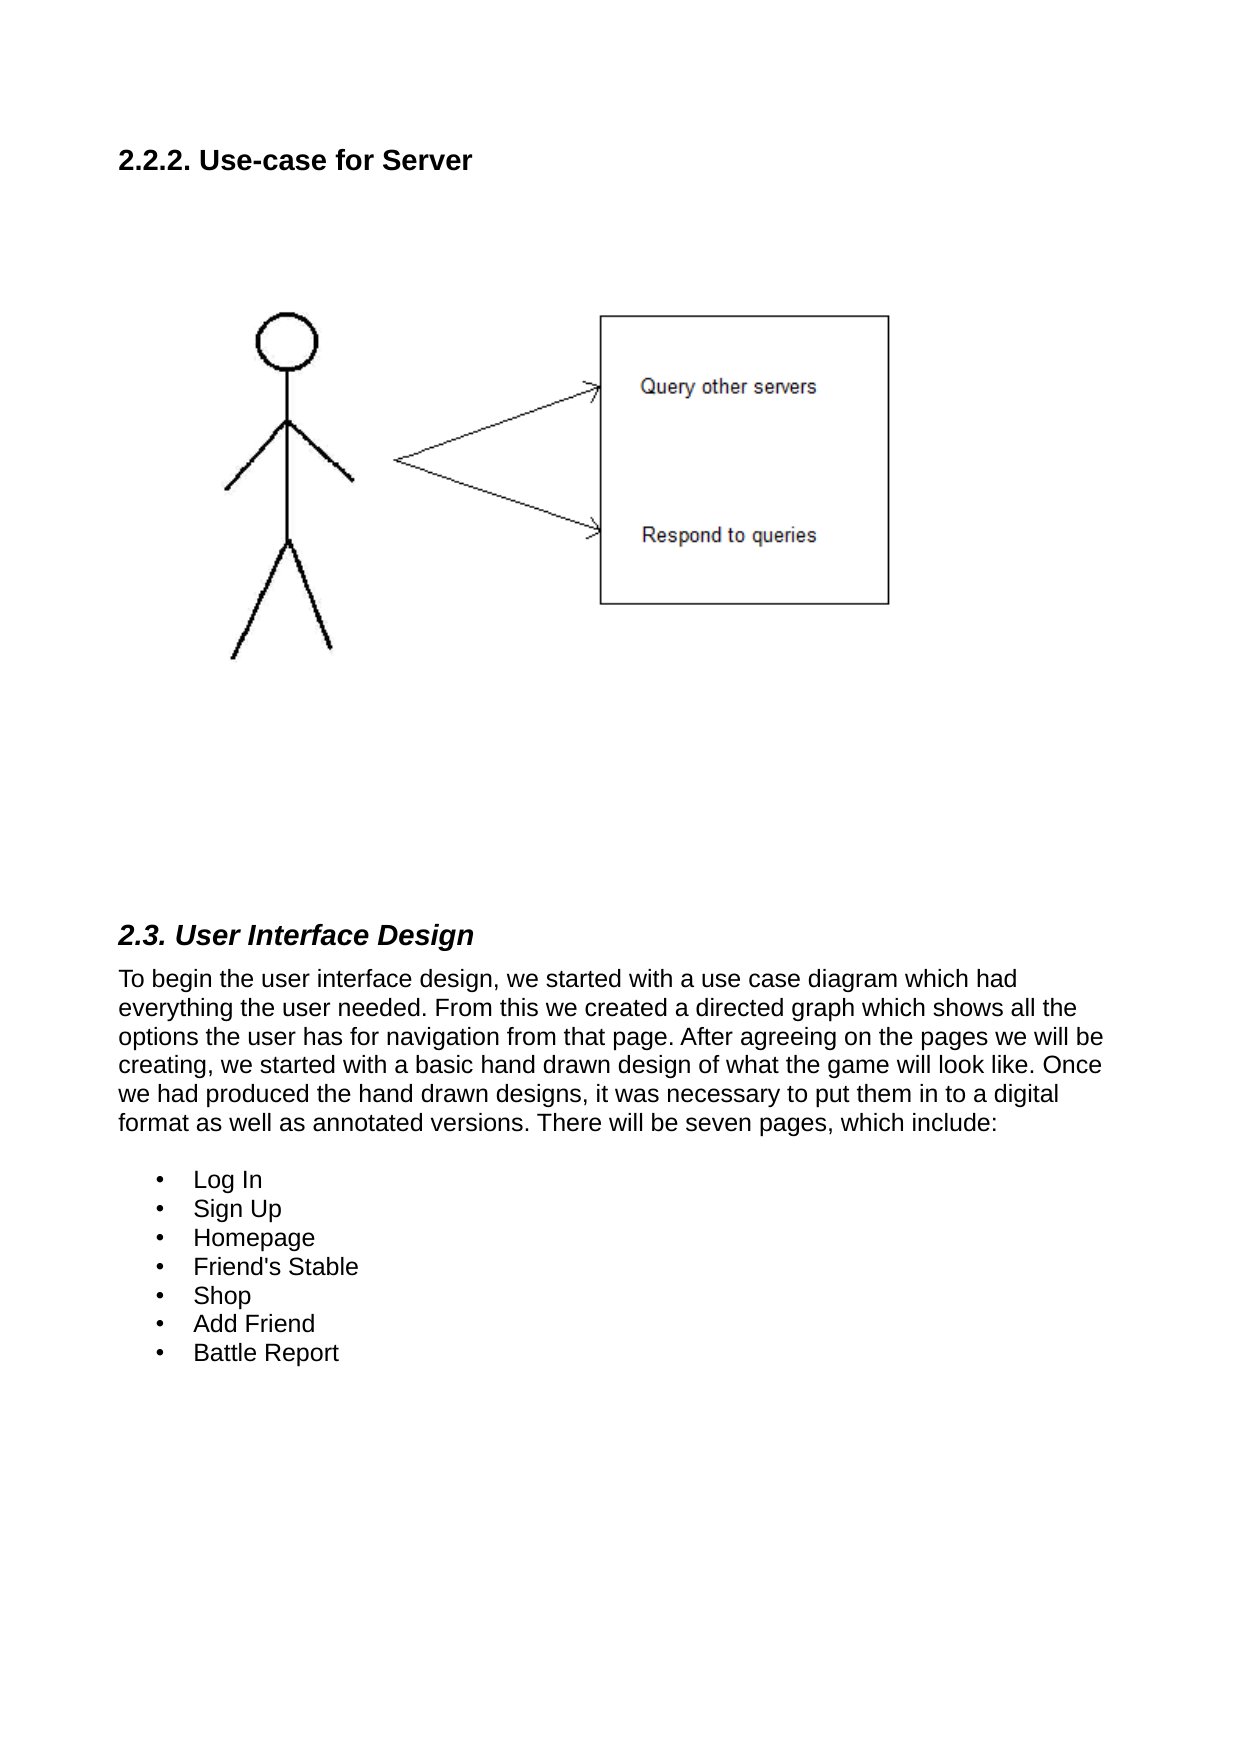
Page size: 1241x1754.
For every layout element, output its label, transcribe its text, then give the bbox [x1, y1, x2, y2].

list Battle Report [156, 1338, 1122, 1367]
list Shop [156, 1281, 1122, 1309]
subtitle 2.2.2. Use-case for Server [118, 143, 1122, 177]
picture [170, 189, 1071, 852]
list Add Friend [156, 1309, 1122, 1338]
list Log In [156, 1165, 1122, 1194]
text To begin the user interface design, we started with a use case diagram which had everything the user needed. From this we created a directed graph which shows all the options the user has for navigation from that page. After agreeing on the pages we will be creating, we started with a basic hand drawn design of what the game will look like. Once we had produced the hand drawn designs, it was necessary to put them in to a digital format as well as annotated versions. There will be seven pages, which include: [118, 964, 1122, 1136]
list Sign Up [156, 1194, 1122, 1223]
subtitle 2.3. User Interface Design [118, 918, 1122, 951]
list Friend's Stable [156, 1252, 1122, 1281]
list Homepage [156, 1223, 1122, 1252]
